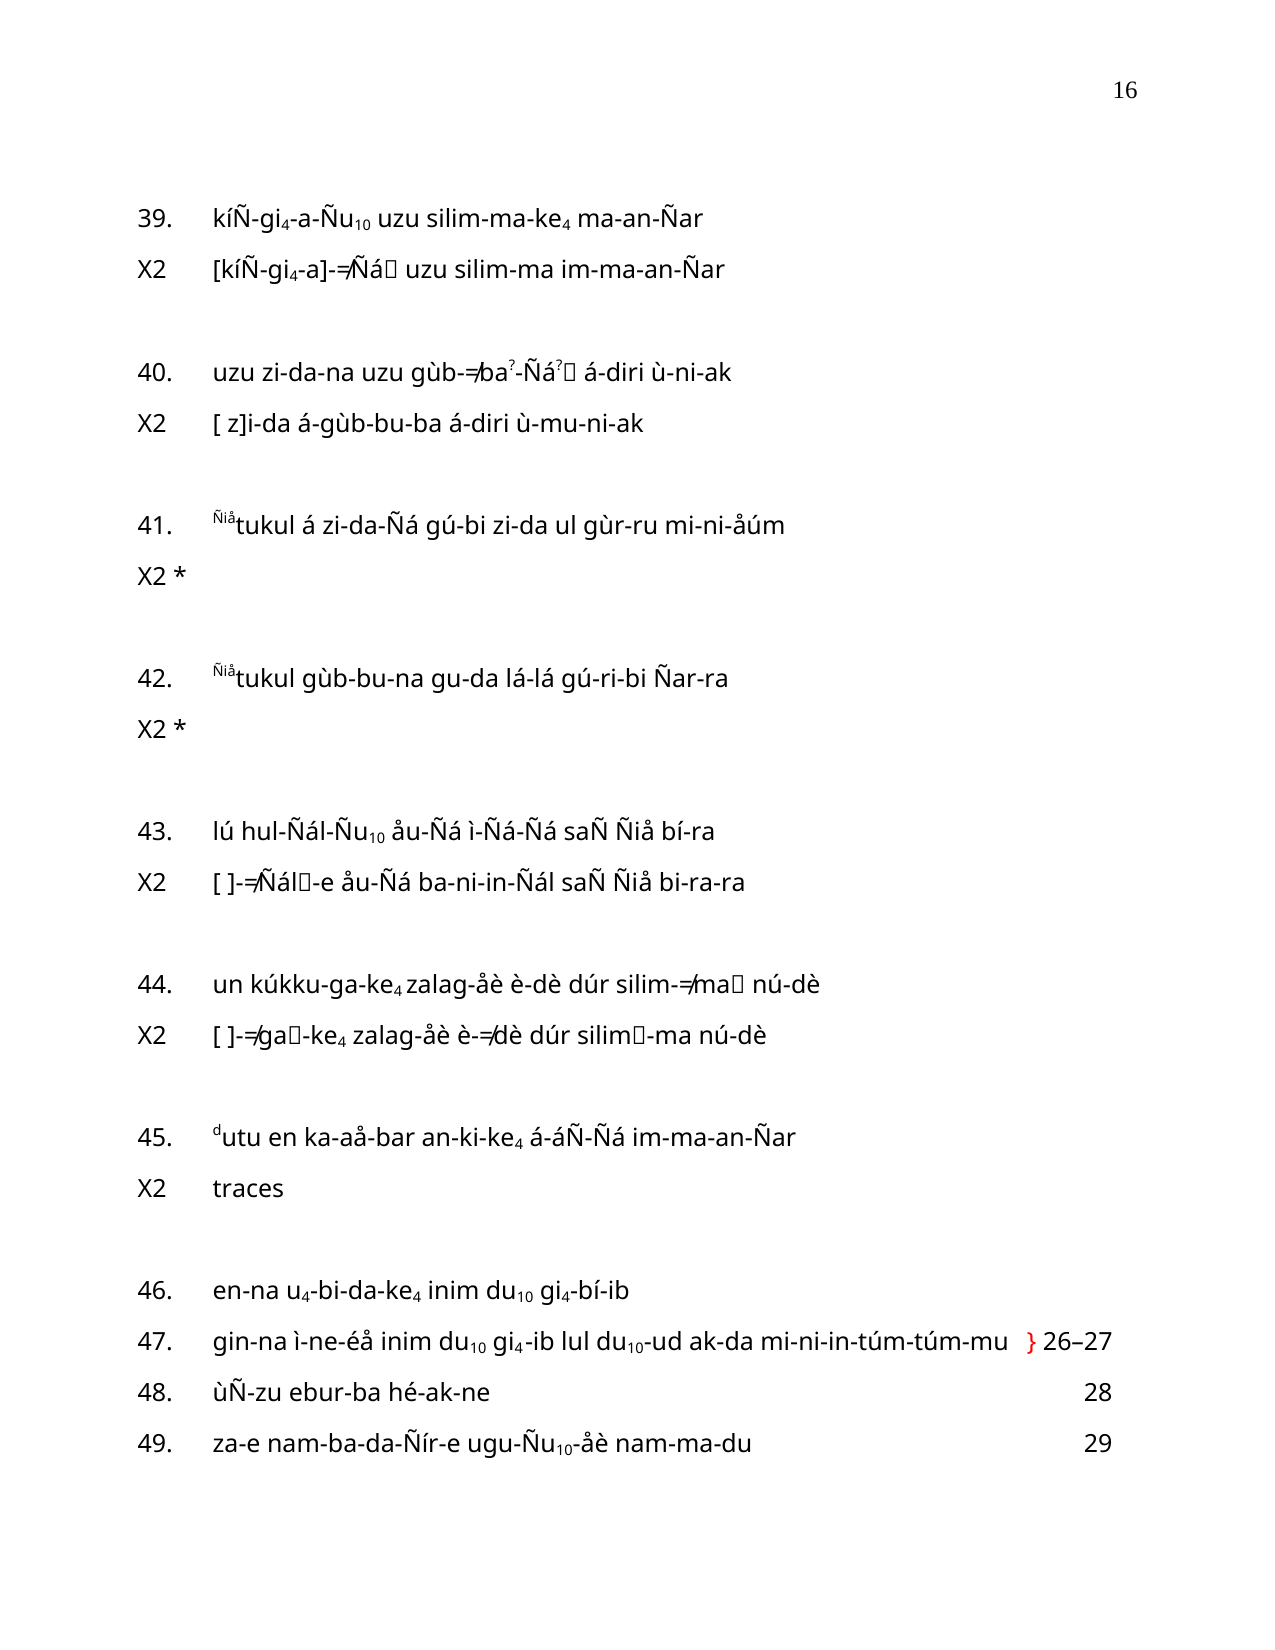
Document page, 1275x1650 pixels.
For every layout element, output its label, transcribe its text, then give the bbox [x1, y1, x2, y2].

text 45. dutu en ka-aå-bar an-ki-ke4 á-áÑ-Ñá im-ma-an-Ñar [137, 1120, 1138, 1154]
text 46. en-na u4-bi-da-ke4 inim du10 gi4-bí-ib [137, 1273, 1138, 1307]
text 49. za-e nam-ba-da-Ñír-e ugu-Ñu10-åè nam-ma-du 29 [137, 1426, 1138, 1460]
text X2 [ z]i-da á-gùb-bu-ba á-diri ù-mu-ni-ak [137, 405, 1138, 439]
text X2 * [137, 558, 1138, 592]
text 42. Ñiåtukul gùb-bu-na gu-da lá-lá gú-ri-bi Ñar-ra [137, 660, 1138, 694]
text 43. lú hul-Ñál-Ñu10 åu-Ñá ì-Ñá-Ñá saÑ Ñiå bí-ra [137, 813, 1138, 848]
text X2 [ ]-≠ga-ke4 zalag-åè è-≠dè dúr silim-ma nú-dè [137, 1018, 1138, 1052]
text 40. uzu zi-da-na uzu gùb-≠ba?-Ñá? á-diri ù-ni-ak [137, 354, 1138, 388]
text X2 * [137, 711, 1138, 746]
text 44. un kúkku-ga-ke4 zalag-åè è-dè dúr silim-≠ma nú-dè [137, 967, 1138, 1001]
text 48. ùÑ-zu ebur-ba hé-ak-ne 28 [137, 1375, 1138, 1409]
text X2 traces [137, 1171, 1138, 1205]
text 39. kíÑ-gi4-a-Ñu10 uzu silim-ma-ke4 ma-an-Ñar [137, 201, 1138, 235]
text X2 [ ]-≠Ñál-e åu-Ñá ba-ni-in-Ñál saÑ Ñiå bi-ra-ra [137, 864, 1138, 899]
text 47. gin-na ì-ne-éå inim du10 gi4-ib lul du10-ud ak-da ­mi-ni-in-túm-túm-mu } 26–27 [137, 1324, 1138, 1358]
text 41. Ñiåtukul á zi-da-Ñá gú-bi zi-da ul gùr-ru mi-ni-åúm [137, 507, 1138, 541]
text X2 [kíÑ-gi4-a]-≠Ñá uzu silim-ma im-ma-an-Ñar [137, 252, 1138, 286]
